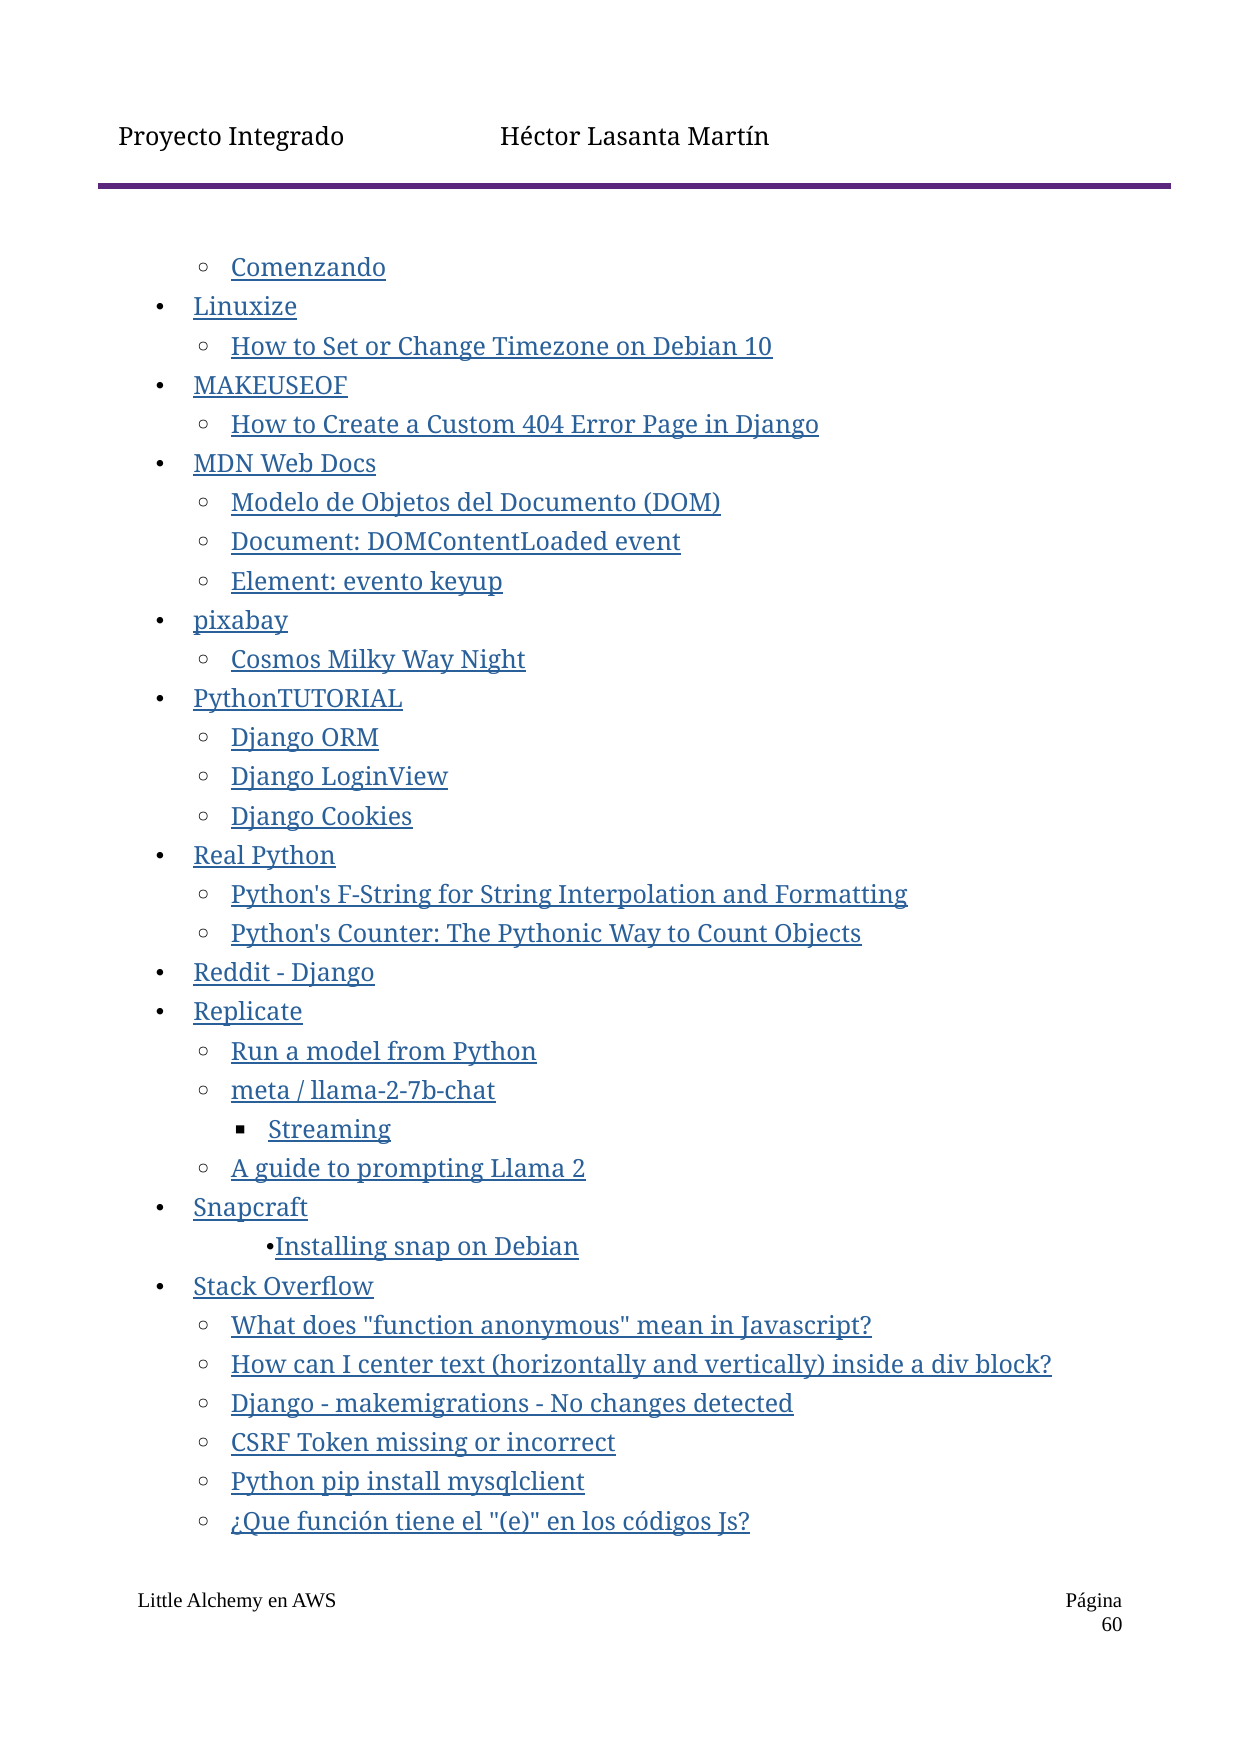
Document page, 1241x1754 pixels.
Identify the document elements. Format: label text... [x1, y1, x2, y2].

list Reddit - Django [156, 955, 1122, 989]
list ¿Que función tiene el "(e)" en los códigos Js? [193, 1503, 1122, 1537]
list Streaming [231, 1111, 1122, 1146]
list How can I center text (horizontally and vertically) inside a div block? [193, 1346, 1122, 1381]
list Django ORM [193, 720, 1122, 754]
list CSRF Token missing or incorrect [193, 1425, 1122, 1459]
list MDN Web Docs [156, 446, 1122, 480]
list Installing snap on Debian [118, 1229, 1122, 1263]
list Replicate [156, 994, 1122, 1028]
list What does "function anonymous" mean in Javascript? [193, 1307, 1122, 1341]
list PythonTUTORIAL [156, 681, 1122, 715]
list Comenzando [193, 250, 1122, 284]
list Linuxize [156, 289, 1122, 323]
list Django Cookies [193, 798, 1122, 832]
list Modelo de Objetos del Documento (DOM) [193, 485, 1122, 519]
list Snapcraft [156, 1190, 1122, 1224]
list Cosmos Milky Way Night [193, 641, 1122, 676]
list Python's Counter: The Pythonic Way to Count Objects [193, 916, 1122, 950]
list MAKEUSEOF [156, 367, 1122, 401]
list pixabay [156, 602, 1122, 636]
list meta / llama-2-7b-chat [193, 1072, 1122, 1106]
list Real Python [156, 837, 1122, 871]
list How to Create a Custom 404 Error Page in Django [193, 406, 1122, 441]
list Django - makemigrations - No changes detected [193, 1386, 1122, 1420]
list Python pip install mysqlclient [193, 1464, 1122, 1498]
list How to Set or Change Timezone on Debian 10 [193, 328, 1122, 362]
list Document: DOMContentLoaded event [193, 524, 1122, 558]
list Element: evento keyup [193, 563, 1122, 597]
list Stack Overflow [156, 1268, 1122, 1302]
list A guide to prompting Llama 2 [193, 1151, 1122, 1185]
list Django LoginView [193, 759, 1122, 793]
list Python's F-String for String Interpolation and Formatting [193, 876, 1122, 911]
list Run a model from Python [193, 1033, 1122, 1067]
